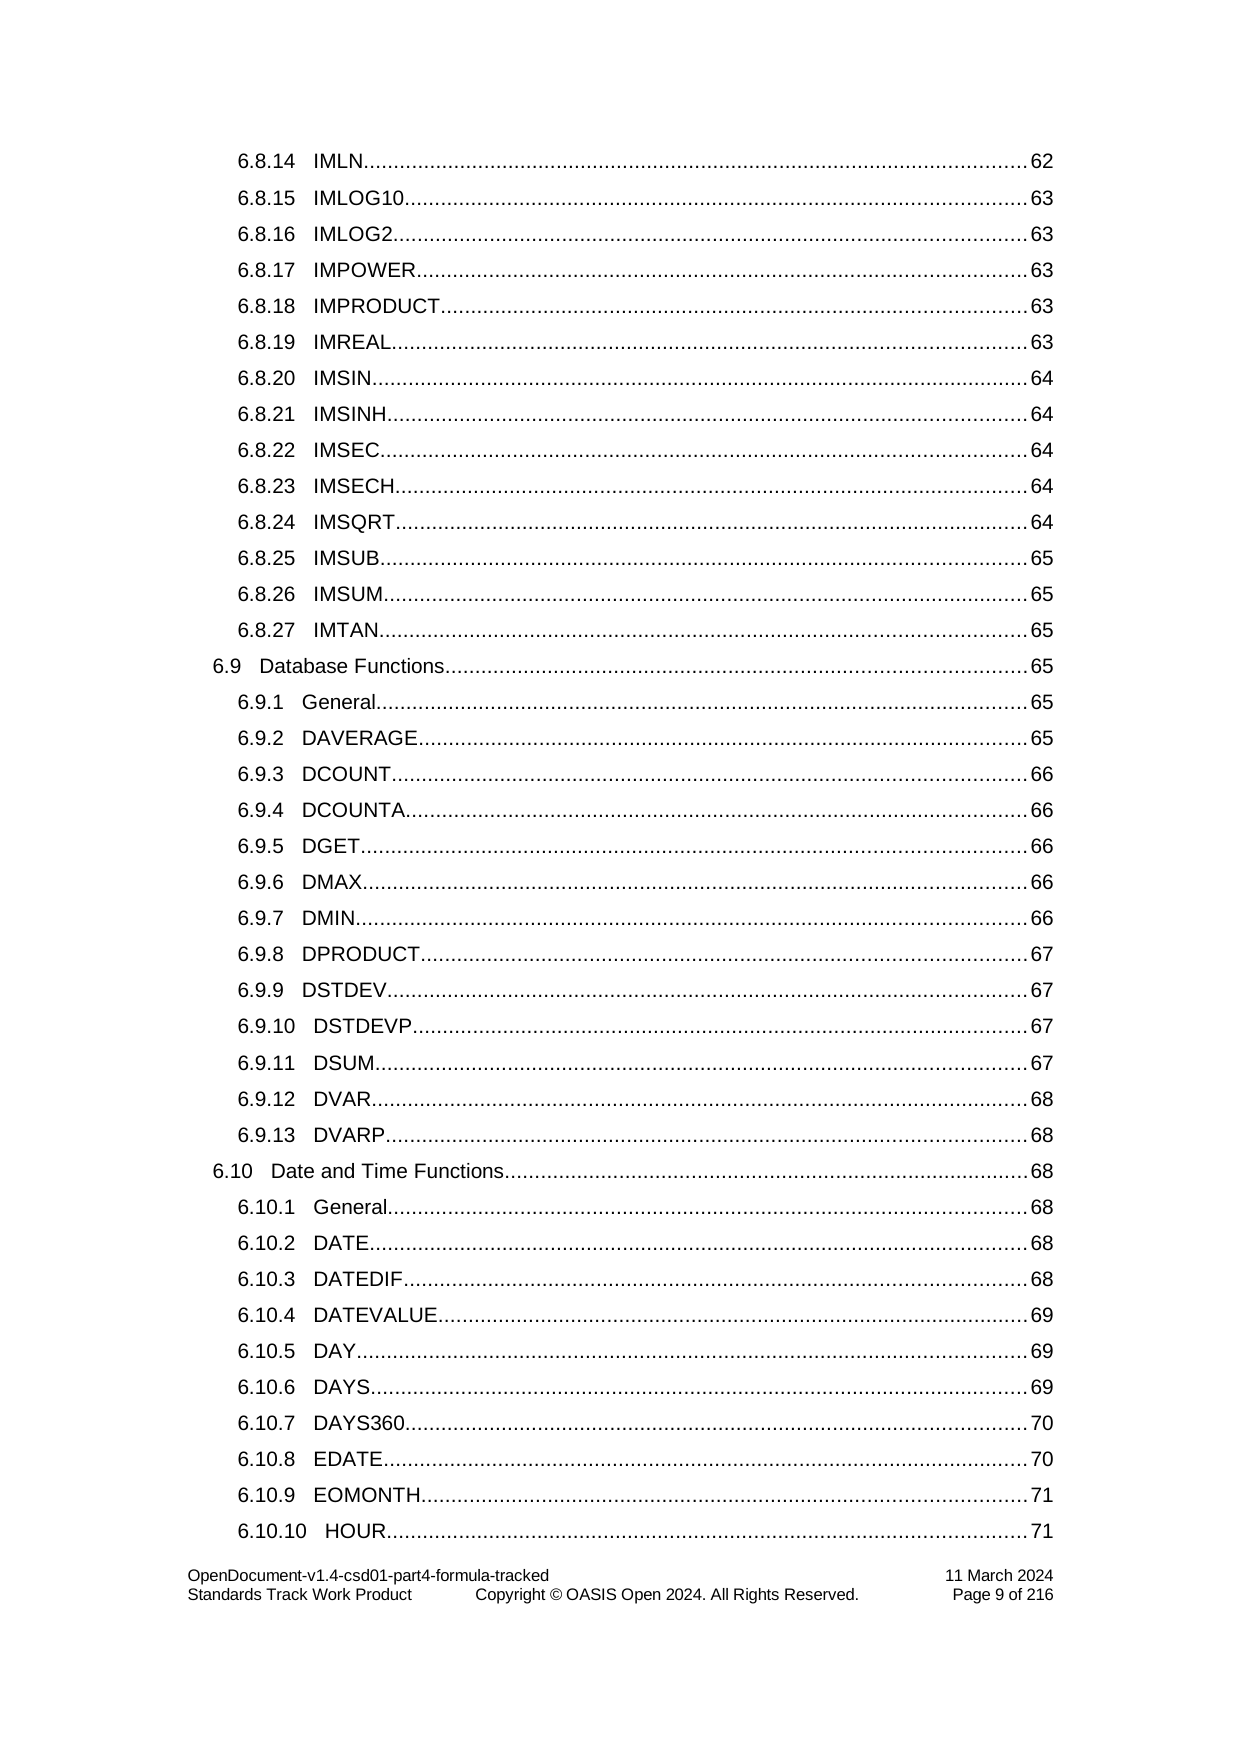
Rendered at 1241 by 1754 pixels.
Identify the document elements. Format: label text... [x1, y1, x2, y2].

text 6.10.8 EDATE 70 [237, 1447, 1053, 1471]
text 6.10.3 DATEDIF 68 [237, 1267, 1053, 1291]
text 6.10.5 DAY 69 [237, 1339, 1053, 1363]
text 6.9.12 DVAR 68 [237, 1087, 1053, 1111]
text 6.8.16 IMLOG2 63 [237, 222, 1053, 246]
text 6.9.10 DSTDEVP 67 [237, 1015, 1053, 1038]
text 6.9.5 DGET 66 [237, 835, 1053, 858]
text 6.8.26 IMSUM 65 [237, 582, 1053, 606]
text 6.10.9 EOMONTH 71 [237, 1483, 1053, 1507]
text 6.8.18 IMPRODUCT 63 [237, 294, 1053, 318]
text 6.8.19 IMREAL 63 [237, 330, 1053, 354]
text 6.8.14 IMLN 62 [237, 150, 1053, 173]
text 6.9.11 DSUM 67 [237, 1051, 1053, 1074]
text 6.8.23 IMSECH 64 [237, 474, 1053, 498]
text 6.9.13 DVARP 68 [237, 1123, 1053, 1147]
text 6.9.9 DSTDEV 67 [237, 979, 1053, 1002]
text 6.8.17 IMPOWER 63 [237, 258, 1053, 282]
text 6.9.4 DCOUNTA 66 [237, 799, 1053, 822]
text 6.8.20 IMSIN 64 [237, 366, 1053, 390]
text 6.9.8 DPRODUCT 67 [237, 943, 1053, 966]
text 6.8.21 IMSINH 64 [237, 402, 1053, 426]
text 6.10 Date and Time Functions 68 [212, 1159, 1053, 1183]
text 6.9.1 General 65 [237, 691, 1053, 714]
text 6.9.2 DAVERAGE 65 [237, 727, 1053, 750]
text 6.10.6 DAYS 69 [237, 1375, 1053, 1399]
text 6.10.1 General 68 [237, 1195, 1053, 1219]
text 6.8.24 IMSQRT 64 [237, 510, 1053, 534]
text 6.10.10 HOUR 71 [237, 1519, 1053, 1543]
text 6.10.7 DAYS360 70 [237, 1411, 1053, 1435]
text 6.8.27 IMTAN 65 [237, 618, 1053, 642]
text 6.9.6 DMAX 66 [237, 871, 1053, 894]
text 6.8.15 IMLOG10 63 [237, 186, 1053, 209]
text 6.10.4 DATEVALUE 69 [237, 1303, 1053, 1327]
text 6.9.3 DCOUNT 66 [237, 763, 1053, 786]
text 6.9 Database Functions 65 [212, 654, 1053, 678]
text 6.9.7 DMIN 66 [237, 907, 1053, 930]
text 6.8.22 IMSEC 64 [237, 438, 1053, 462]
text 6.8.25 IMSUB 65 [237, 546, 1053, 570]
text 6.10.2 DATE 68 [237, 1231, 1053, 1255]
